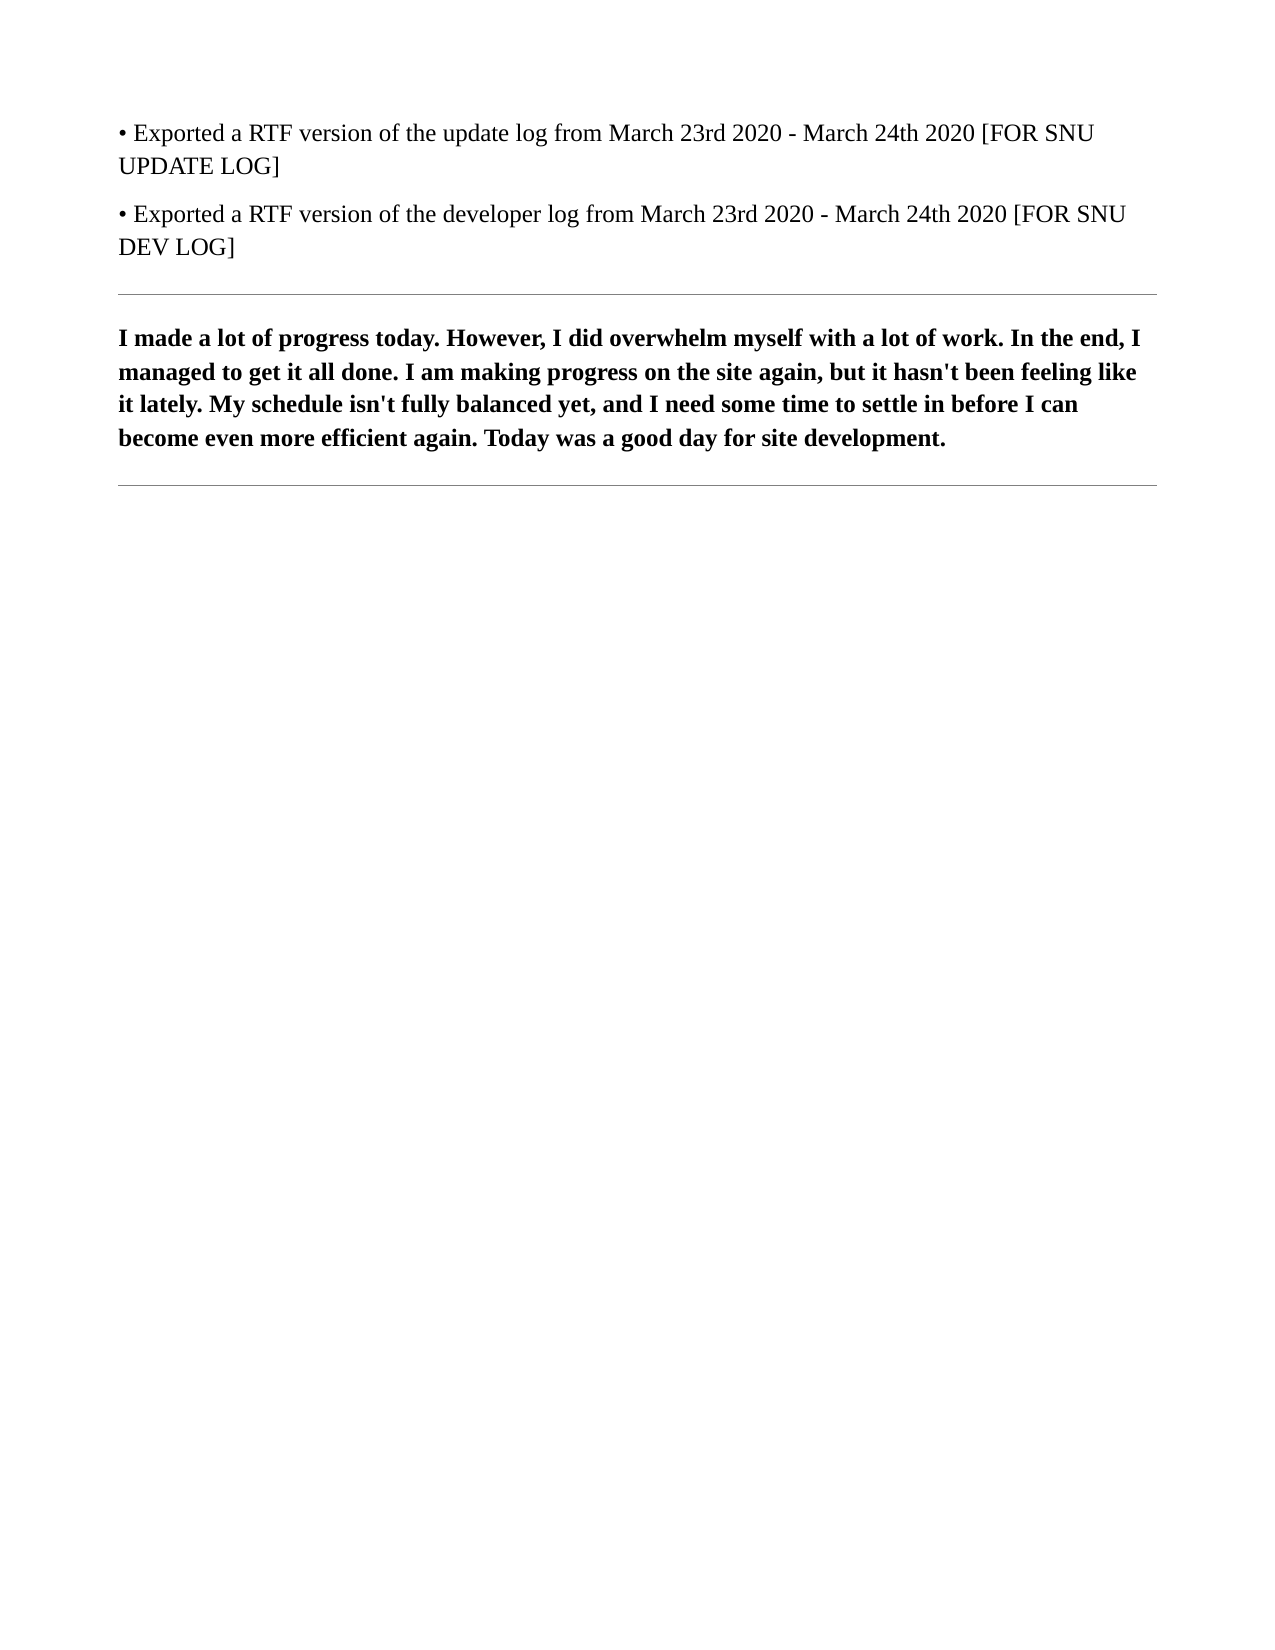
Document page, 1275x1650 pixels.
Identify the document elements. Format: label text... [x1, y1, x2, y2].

text • Exported a RTF version of the developer log from March 23rd 2020 - March 24th 2020 [FOR SNU DEV LOG] [118, 199, 1157, 261]
text I made a lot of progress today. However, I did overwhelm myself with a lot of work. In the end, I managed to get it all done. I am making progress on the site again, but it hasn't been feeling like it lately. My schedule isn't fully balanced yet, and I need some time to settle in before I can become even more efficient again. Today was a good day for site development. [118, 323, 1157, 451]
text • Exported a RTF version of the update log from March 23rd 2020 - March 24th 2020 [FOR SNU UPDATE LOG] [118, 118, 1157, 180]
